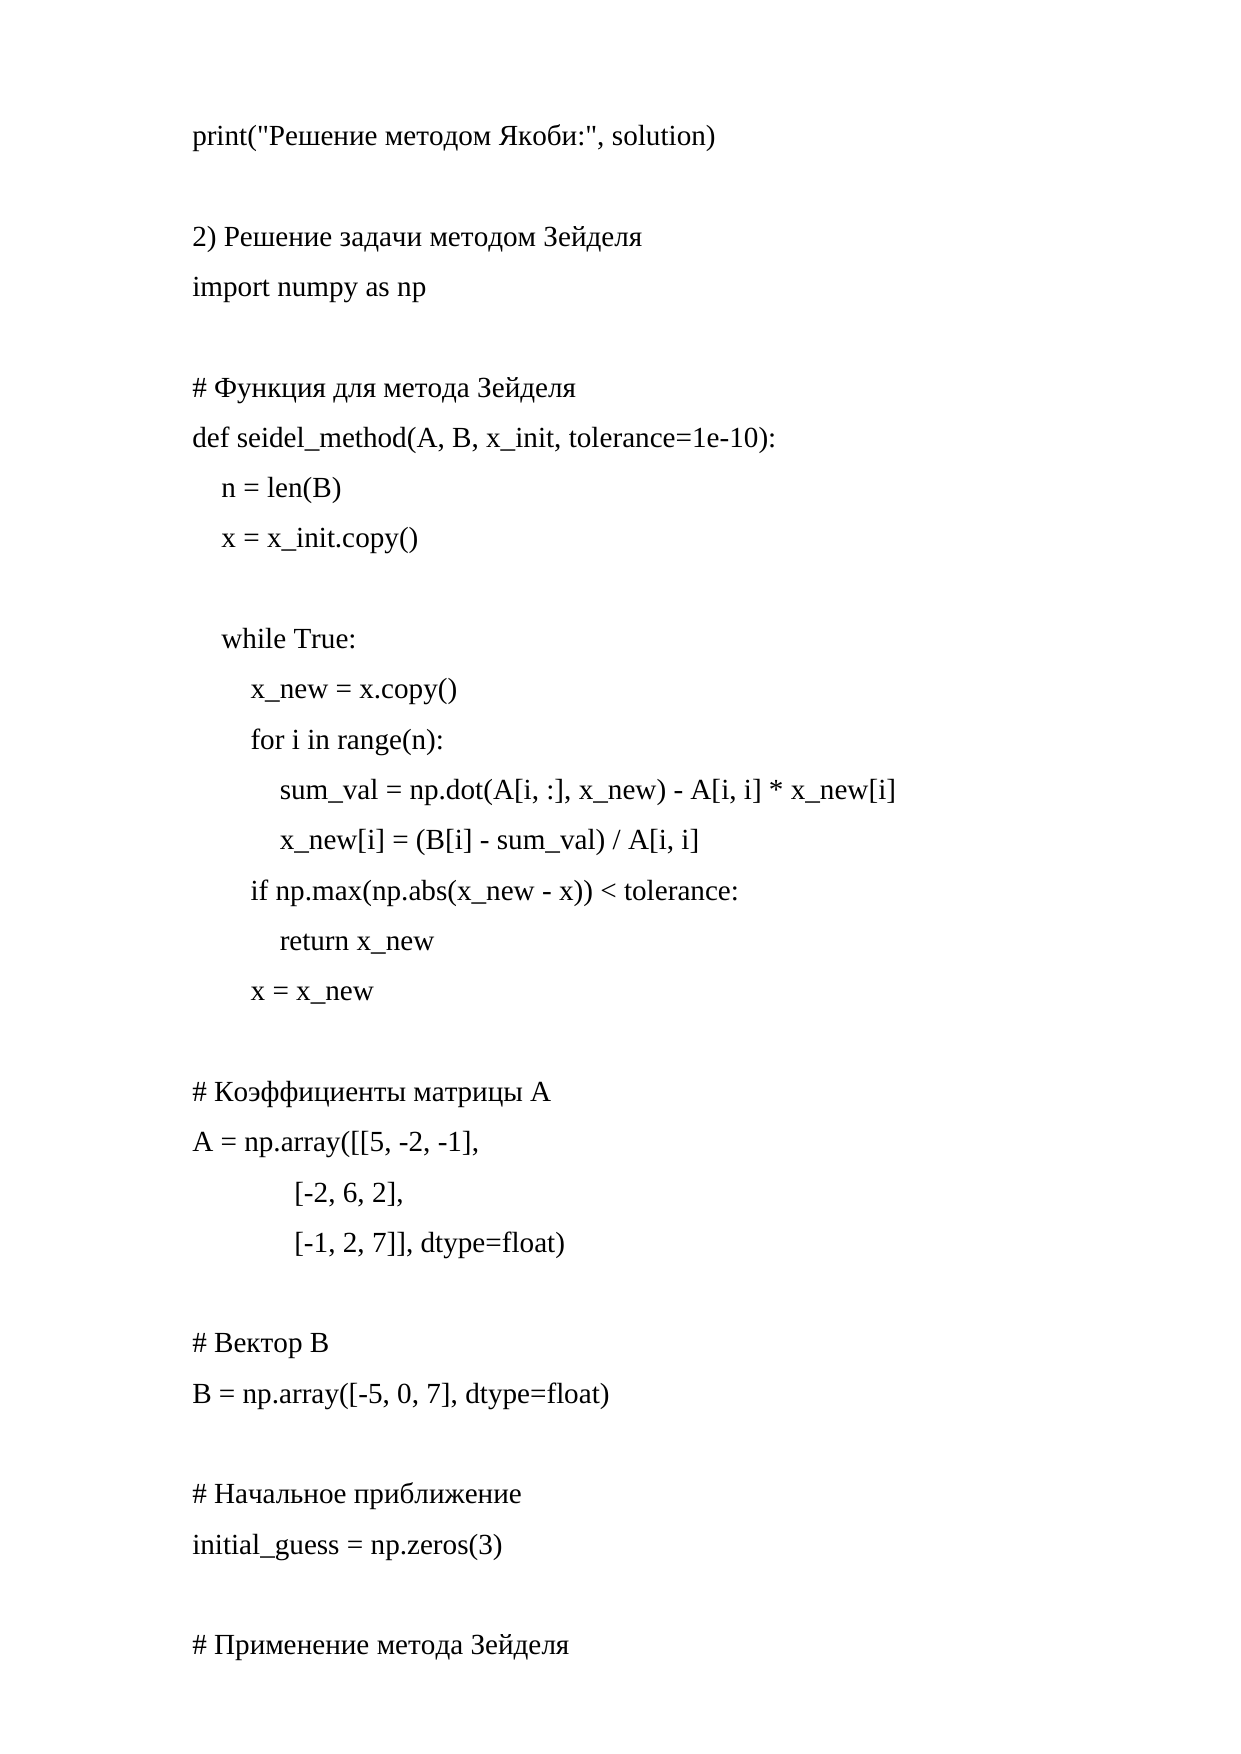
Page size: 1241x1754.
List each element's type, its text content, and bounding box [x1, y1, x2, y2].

text # Применение метода Зейделя [118, 1627, 1181, 1661]
text x = x_new [118, 973, 1181, 1007]
text for i in range(n): [118, 722, 1181, 755]
text [-2, 6, 2], [118, 1175, 1181, 1208]
text x = x_init.copy() [118, 521, 1181, 554]
text 2) Решение задачи методом Зейделя [118, 219, 1181, 252]
text B = np.array([-5, 0, 7], dtype=float) [118, 1376, 1181, 1409]
text if np.max(np.abs(x_new - x)) < tolerance: [118, 873, 1181, 906]
text # Коэффициенты матрицы A [118, 1074, 1181, 1108]
text import numpy as np [118, 269, 1181, 303]
text A = np.array([[5, -2, -1], [118, 1124, 1181, 1158]
text sum_val = np.dot(A[i, :], x_new) - A[i, i] * x_new[i] [118, 772, 1181, 806]
text return x_new [118, 923, 1181, 957]
text x_new[i] = (B[i] - sum_val) / A[i, i] [118, 822, 1181, 856]
text # Начальное приближение [118, 1477, 1181, 1510]
text while True: [118, 621, 1181, 655]
text initial_guess = np.zeros(3) [118, 1527, 1181, 1560]
text def seidel_method(A, B, x_init, tolerance=1e-10): [118, 420, 1181, 453]
text [-1, 2, 7]], dtype=float) [118, 1225, 1181, 1258]
text n = len(B) [118, 470, 1181, 504]
text x_new = x.copy() [118, 672, 1181, 705]
text # Вектор B [118, 1326, 1181, 1359]
text print("Решение методом Якоби:", solution) [118, 118, 1181, 152]
text # Функция для метода Зейделя [118, 370, 1181, 403]
